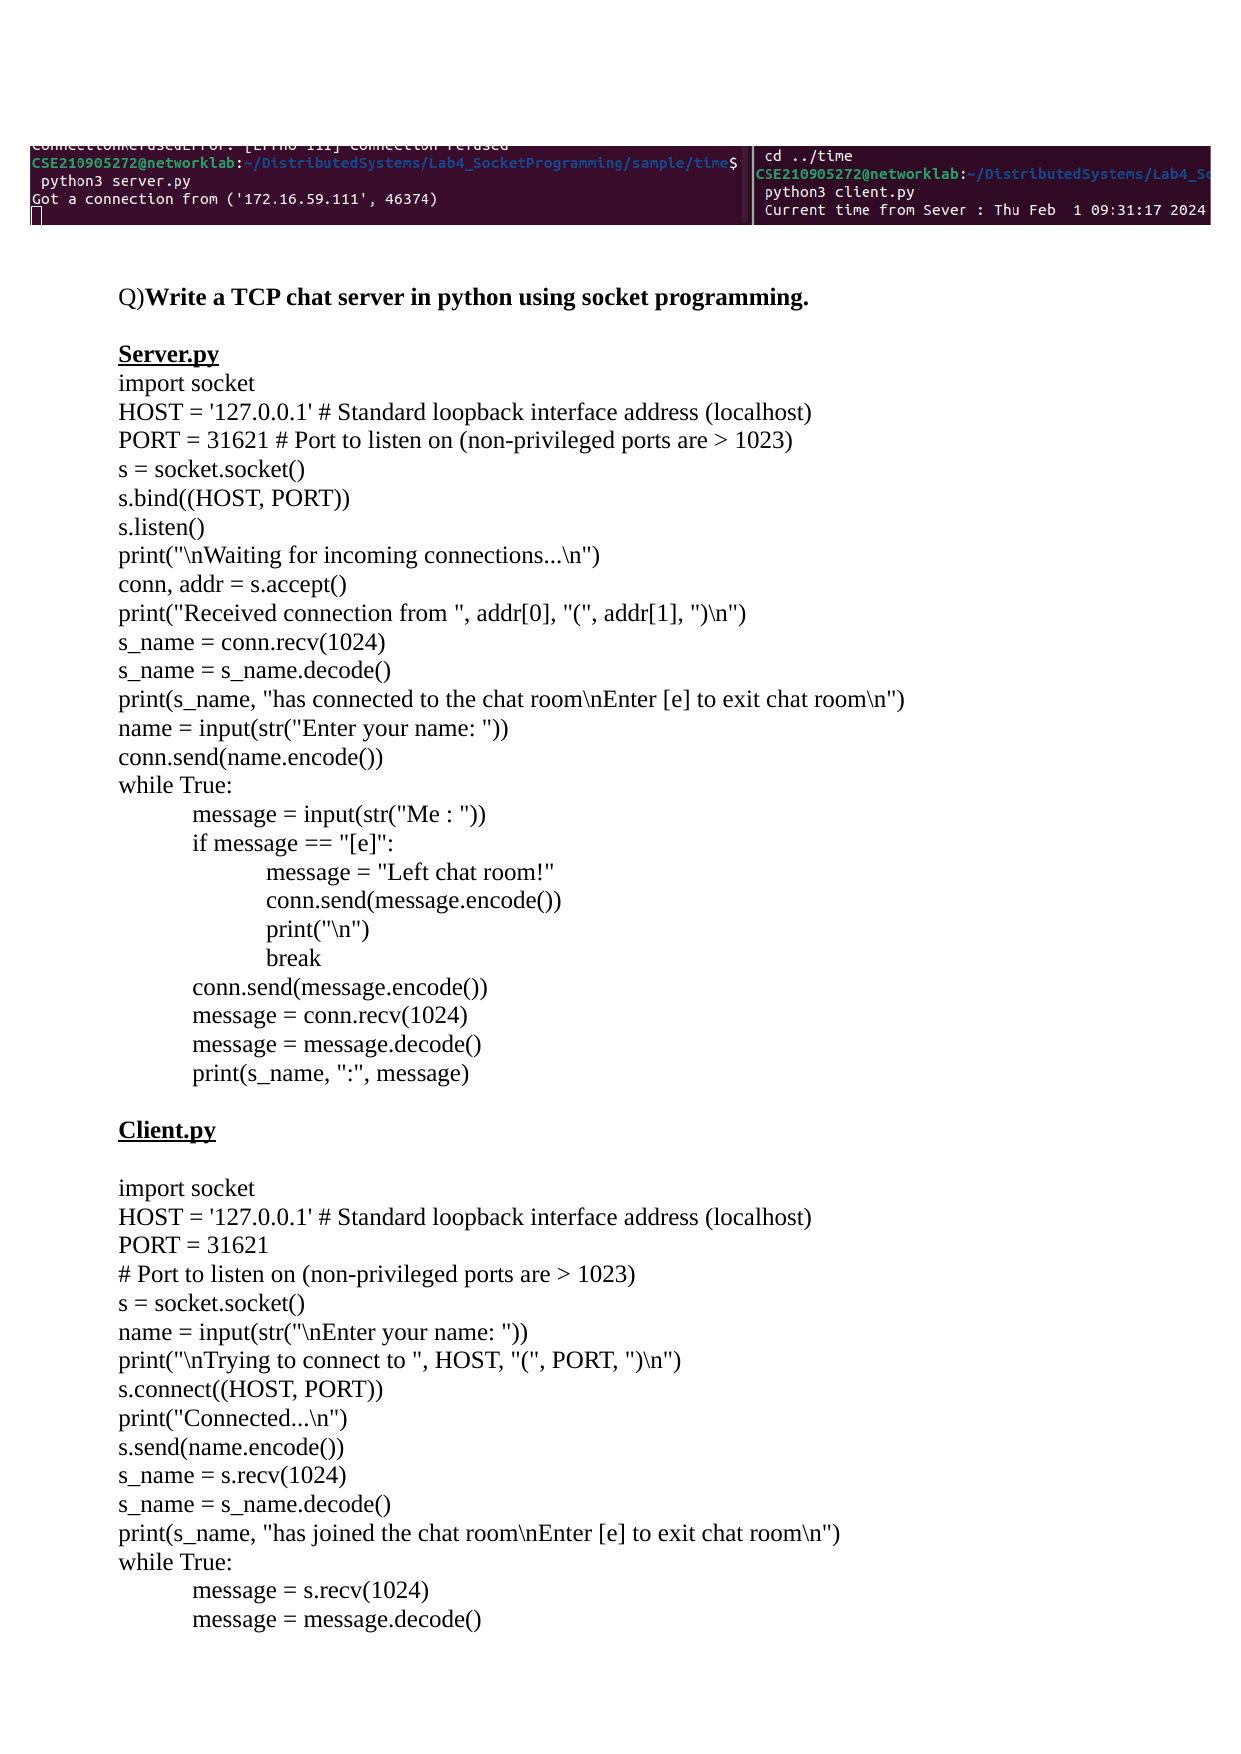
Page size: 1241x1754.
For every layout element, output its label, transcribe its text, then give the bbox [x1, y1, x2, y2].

text message = message.decode() [118, 1604, 1122, 1633]
text print(s_name, "has connected to the chat room\nEnter [e] to exit chat room\n") [118, 684, 1122, 713]
text name = input(str("Enter your name: ")) [118, 713, 1122, 742]
text print(s_name, "has joined the chat room\nEnter [e] to exit chat room\n") [118, 1518, 1122, 1547]
text s_name = s.recv(1024) [118, 1460, 1122, 1489]
text PORT = 31621 [118, 1230, 1122, 1259]
text s = socket.socket() [118, 1288, 1122, 1317]
text conn.send(message.encode()) [118, 885, 1122, 914]
text Q)Write a TCP chat server in python using socket programming. [118, 282, 1122, 310]
text while True: [118, 1547, 1122, 1575]
text import socket [118, 368, 1122, 397]
text s = socket.socket() [118, 454, 1122, 483]
text s.send(name.encode()) [118, 1432, 1122, 1460]
text # Port to listen on (non-privileged ports are > 1023) [118, 1259, 1122, 1288]
text print("\nWaiting for incoming connections...\n") [118, 540, 1122, 569]
text HOST = '127.0.0.1' # Standard loopback interface address (localhost) [118, 397, 1122, 425]
text message = conn.recv(1024) [118, 1000, 1122, 1029]
text s.listen() [118, 512, 1122, 540]
text s.connect((HOST, PORT)) [118, 1374, 1122, 1403]
text s_name = conn.recv(1024) [118, 627, 1122, 655]
text print("Received connection from ", addr[0], "(", addr[1], ")\n") [118, 598, 1122, 627]
text break [118, 943, 1122, 972]
text name = input(str("\nEnter your name: ")) [118, 1317, 1122, 1345]
text message = input(str("Me : ")) [118, 799, 1122, 828]
text while True: [118, 770, 1122, 799]
text HOST = '127.0.0.1' # Standard loopback interface address (localhost) [118, 1202, 1122, 1230]
text s_name = s_name.decode() [118, 655, 1122, 684]
text Server.py [118, 339, 1122, 368]
text Client.py [118, 1115, 1122, 1144]
text print(s_name, ":", message) [118, 1058, 1122, 1087]
text message = message.decode() [118, 1029, 1122, 1058]
text import socket [118, 1173, 1122, 1202]
text if message == "[e]": [118, 828, 1122, 857]
text message = s.recv(1024) [118, 1575, 1122, 1604]
text conn.send(message.encode()) [118, 972, 1122, 1000]
text print("\nTrying to connect to ", HOST, "(", PORT, ")\n") [118, 1345, 1122, 1374]
text conn, addr = s.accept() [118, 569, 1122, 598]
text s.bind((HOST, PORT)) [118, 483, 1122, 512]
text print("Connected...\n") [118, 1403, 1122, 1432]
text print("\n") [118, 914, 1122, 943]
text s_name = s_name.decode() [118, 1489, 1122, 1518]
text message = "Left chat room!" [118, 857, 1122, 885]
text PORT = 31621 # Port to listen on (non-privileged ports are > 1023) [118, 425, 1122, 454]
text conn.send(name.encode()) [118, 742, 1122, 770]
